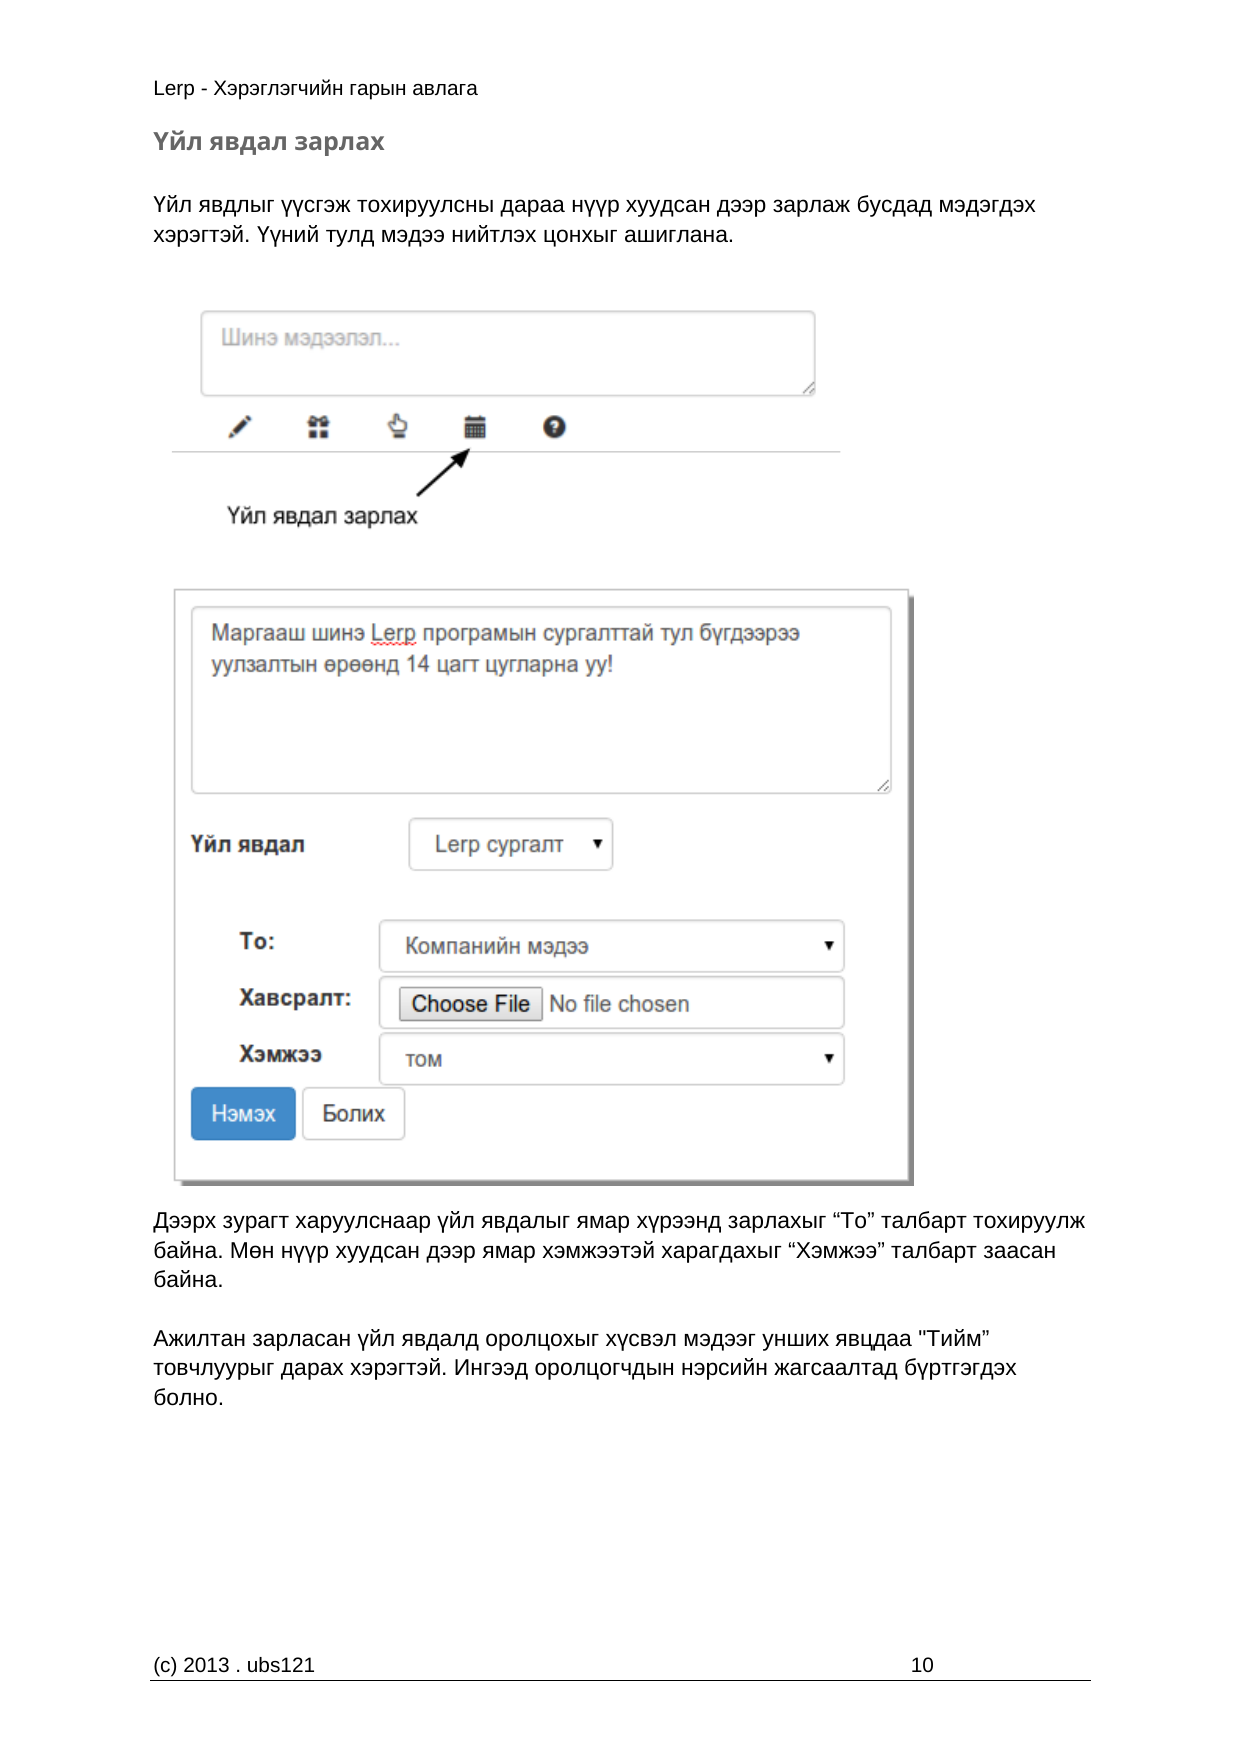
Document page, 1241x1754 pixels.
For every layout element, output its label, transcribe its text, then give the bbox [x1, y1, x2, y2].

picture [171, 298, 841, 546]
text Дээрх зурагт харуулснаар үйл явдалыг ямар хүрээнд зарлахыг “To” талбарт тохируулж байна. Мөн нүүр хуудсан дээр ямар хэмжээтэй харагдахыг “Хэмжээ” талбарт заасан байна. [153, 1208, 1087, 1292]
text Үйл явдлыг үүсгэж тохируулсны дараа нүүр хуудсан дээр зарлаж бусдад мэдэгдэх хэрэгтэй. Үүний тулд мэдээ нийтлэх цонхыг ашиглана. [153, 192, 1087, 247]
subtitle Үйл явдал зарлах [153, 123, 1087, 157]
picture [171, 587, 914, 1186]
text Ажилтан зарласан үйл явдалд оролцохыг хүсвэл мэдээг унших явцдаа "Тийм” товчлуурыг дарах хэрэгтэй. Ингээд оролцогчдын нэрсийн жагсаалтад бүртгэгдэх болно. [153, 1325, 1087, 1410]
